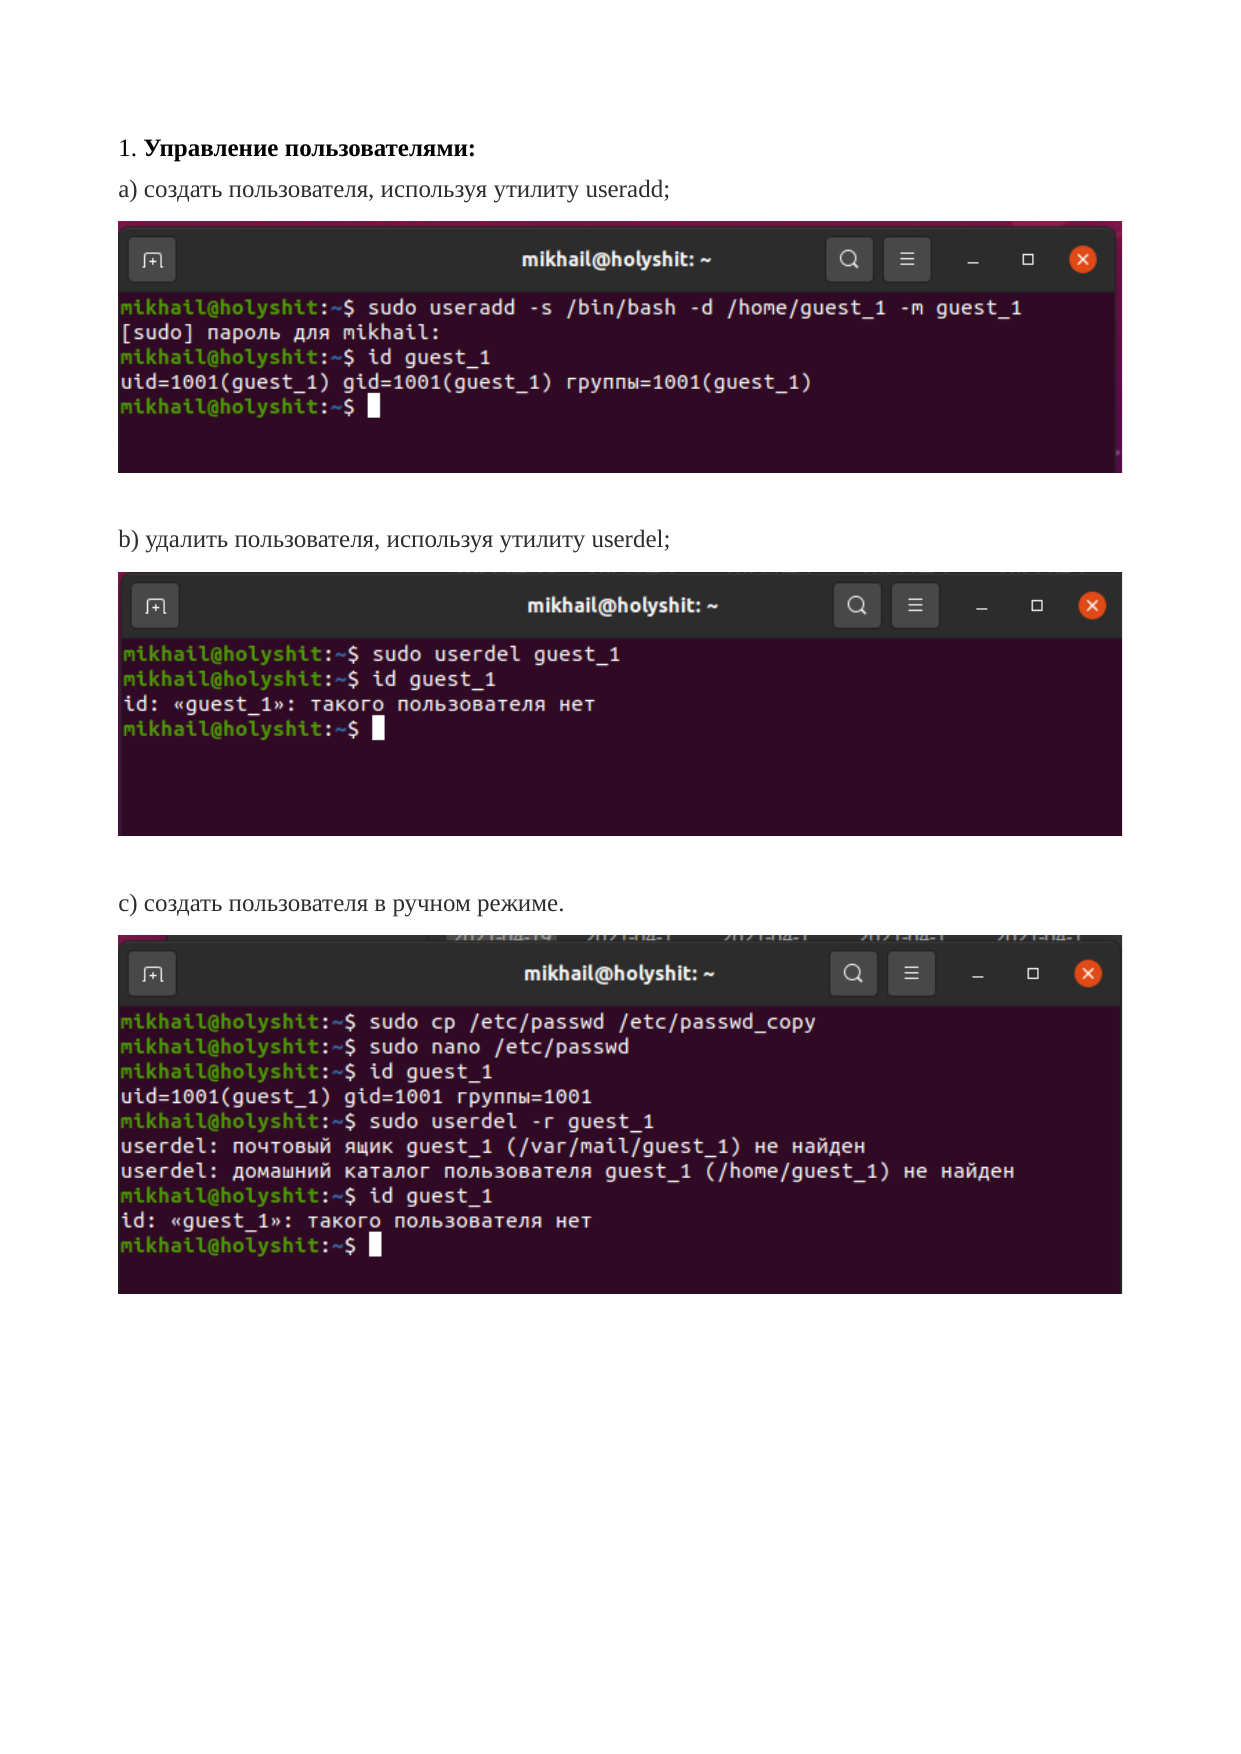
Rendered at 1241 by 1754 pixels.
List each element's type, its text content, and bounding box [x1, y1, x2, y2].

text c) создать пользователя в ручном режиме. [118, 888, 1122, 916]
picture [118, 572, 1123, 836]
text b) удалить пользователя, используя утилиту userdel; [118, 524, 1122, 553]
picture [118, 935, 1123, 1294]
picture [118, 221, 1123, 473]
subtitle 1. Управление пользователями: [118, 133, 1122, 161]
text a) создать пользователя, используя утилиту useradd; [118, 174, 1122, 203]
